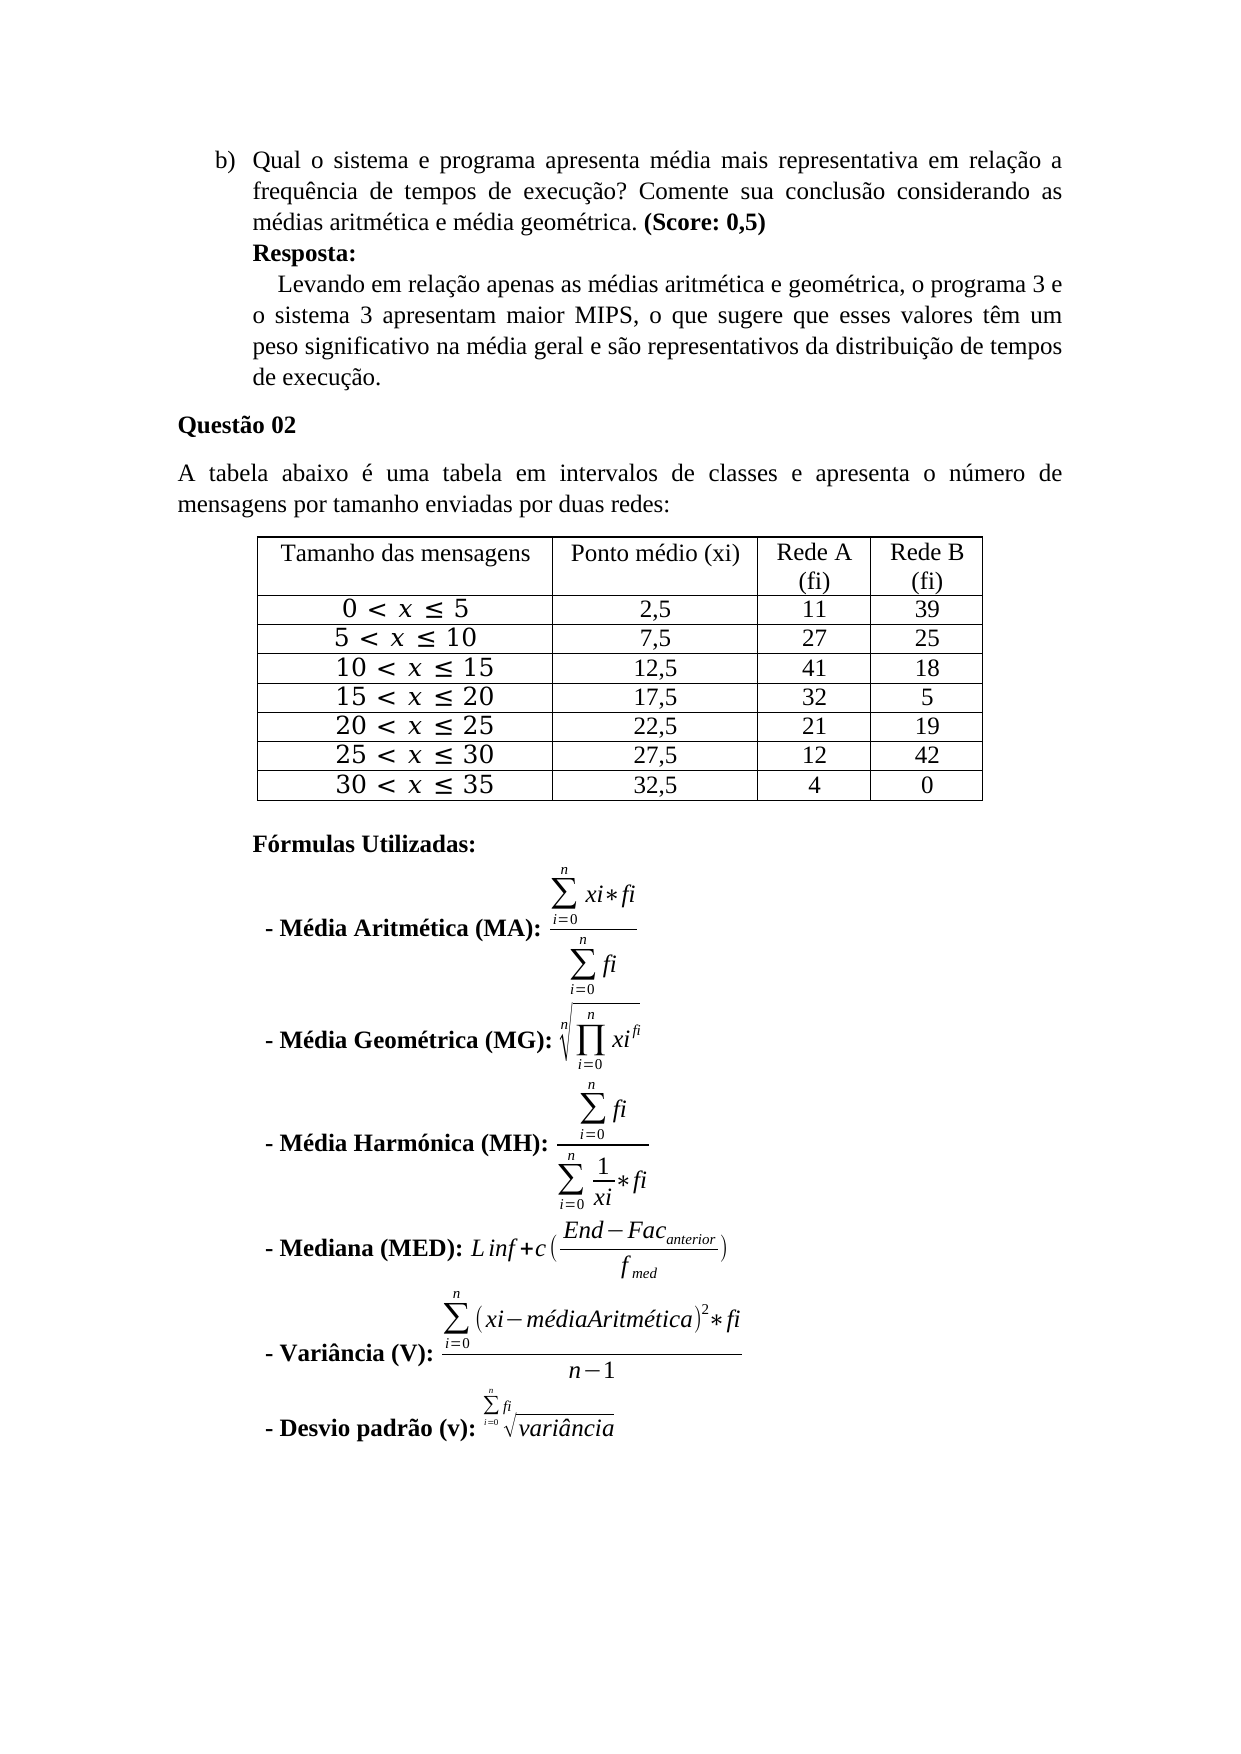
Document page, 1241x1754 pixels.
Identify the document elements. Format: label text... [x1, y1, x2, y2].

list Levando em relação apenas as médias aritmética e geométrica, o programa 3 e o sistema 3 apresentam maior MIPS, o que sugere que esses valores têm um peso significativo na média geral e são representativos da distribuição de tempos de execução. [215, 269, 1063, 391]
text A tabela abaixo é uma tabela em intervalos de classes e apresenta o número de mensagens por tamanho enviadas por duas redes: [177, 458, 1063, 518]
table_cell 17,5 [553, 684, 757, 712]
table_cell 25 [871, 625, 982, 653]
table_cell 41 [758, 654, 870, 683]
subtitle Questão 02 [177, 410, 1076, 439]
table_cell 25 < 𝑥 ≤ 30 [258, 742, 552, 770]
table_cell 4 [758, 771, 870, 800]
table_cell 7,5 [553, 625, 757, 653]
table_cell 22,5 [553, 713, 757, 741]
table_cell 5 < 𝑥 ≤ 10 [258, 625, 552, 653]
table_header Rede A (fi) [758, 538, 870, 595]
table_cell 32,5 [553, 771, 757, 800]
list Qual o sistema e programa apresenta média mais representativa em relação a frequência de tempos de execução? Comente sua conclusão considerando as médias aritmética e média geométrica. (Score: 0,5) [215, 145, 1063, 236]
table_header Ponto médio (xi) [553, 538, 757, 595]
table_cell 11 [758, 596, 870, 624]
table_header Rede B (fi) [871, 538, 982, 595]
list Resposta: [215, 238, 1063, 267]
table_cell 5 [871, 684, 982, 712]
table_header Tamanho das mensagens [258, 538, 552, 595]
table_cell 32 [758, 684, 870, 712]
table_cell 12 [758, 742, 870, 770]
list - Média Aritmética (MA): [215, 860, 1063, 999]
table_cell 27 [758, 625, 870, 653]
list Fórmulas Utilizadas: [215, 829, 1063, 858]
table_cell 42 [871, 742, 982, 770]
table_cell 20 < 𝑥 ≤ 25 [258, 713, 552, 741]
table_cell 12,5 [553, 654, 757, 683]
table_cell 18 [871, 654, 982, 683]
table_cell 0 < 𝑥 ≤ 5 [258, 596, 552, 624]
list - Média Geométrica (MG): [215, 1001, 1063, 1073]
list - Média Harmónica (MH): [215, 1076, 1063, 1214]
list - Desvio padrão (v): [215, 1386, 1063, 1442]
table_cell 30 < 𝑥 ≤ 35 [258, 771, 552, 800]
list - Mediana (MED): [215, 1216, 1063, 1283]
table_cell 21 [758, 713, 870, 741]
table_cell 19 [871, 713, 982, 741]
table_cell 39 [871, 596, 982, 624]
table_cell 10 < 𝑥 ≤ 15 [258, 654, 552, 683]
table_cell 27,5 [553, 742, 757, 770]
list - Variância (V): [215, 1285, 1063, 1384]
table_cell 0 [871, 771, 982, 800]
table_cell 2,5 [553, 596, 757, 624]
table_cell 15 < 𝑥 ≤ 20 [258, 684, 552, 712]
